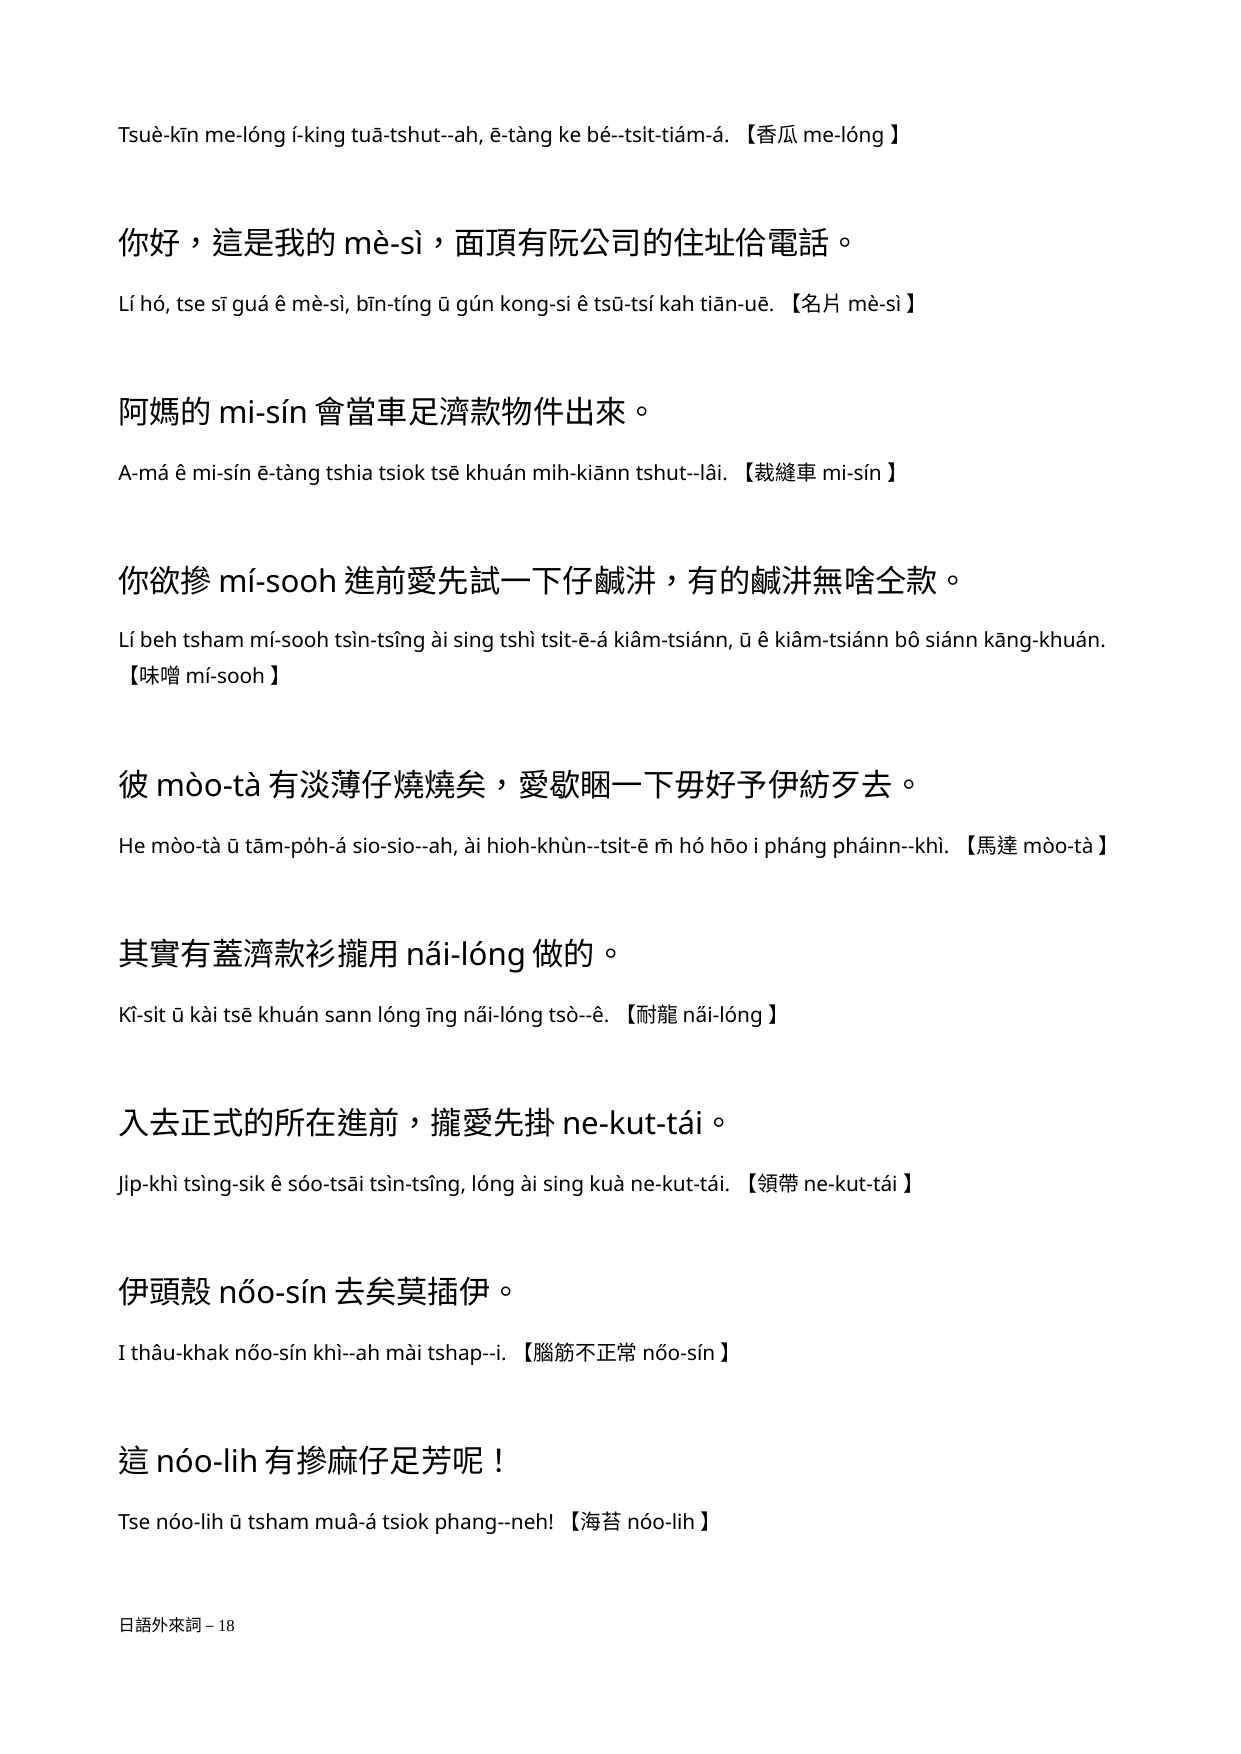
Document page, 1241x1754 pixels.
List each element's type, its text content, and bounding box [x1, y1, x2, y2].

text 其實有蓋濟款衫攏用na̋i-lóng做的。 [118, 929, 1122, 974]
text 你欲摻mí-sooh進前愛先試一下仔鹹汫，有的鹹汫無啥仝款。 [118, 556, 1122, 602]
text 入去正式的所在進前，攏愛先掛ne-kut-tái。 [118, 1098, 1122, 1143]
text 伊頭殼nőo-sín去矣莫插伊。 [118, 1267, 1122, 1312]
text A-má ê mi-sín ē-tàng tshia tsiok tsē khuán mi̍h-kiānn tshut--lâi. 【裁縫車 mi-sín 】 [118, 456, 1122, 487]
text Ji̍p-khì tsìng-sik ê sóo-tsāi tsìn-tsîng, lóng ài sing kuà ne-kut-tái. 【領帶 ne-kut-tái 】 [118, 1167, 1122, 1197]
text 彼mòo-tà有淡薄仔燒燒矣，愛歇睏一下毋好予伊紡歹去。 [118, 760, 1122, 805]
text Tsuè-kīn me-lóng í-king tuā-tshut--ah, ē-tàng ke bé--tsi̍t-tiám-á. 【香瓜 me-lóng 】 [118, 118, 1122, 148]
text Lí hó, tse sī guá ê mè-sì, bīn-tíng ū gún kong-si ê tsū-tsí kah tiān-uē. 【名片 mè-sì 】 [118, 287, 1122, 317]
text He mòo-tà ū tām-po̍h-á sio-sio--ah, ài hioh-khùn--tsi̍t-ē m̄ hó hōo i pháng pháinn--khì. 【馬達 mòo-tà 】 [118, 829, 1122, 859]
text Lí beh tsham mí-sooh tsìn-tsîng ài sing tshì tsi̍t-ē-á kiâm-tsiánn, ū ê kiâm-tsiánn bô siánn kāng-khuán. 【味噌 mí-sooh 】 [118, 625, 1122, 690]
text 阿媽的mi-sín會當車足濟款物件出來。 [118, 387, 1122, 433]
text I thâu-khak nőo-sín khì--ah mài tshap--i. 【腦筋不正常 nőo-sín 】 [118, 1336, 1122, 1366]
text 這nóo-lih有摻麻仔足芳呢！ [118, 1436, 1122, 1481]
text Kî-si̍t ū kài tsē khuán sann lóng īng na̋i-lóng tsò--ê. 【耐龍 na̋i-lóng 】 [118, 998, 1122, 1028]
text Tse nóo-lih ū tsham muâ-á tsiok phang--neh! 【海苔 nóo-lih 】 [118, 1505, 1122, 1535]
text 你好，這是我的mè-sì，面頂有阮公司的住址佮電話。 [118, 218, 1122, 263]
